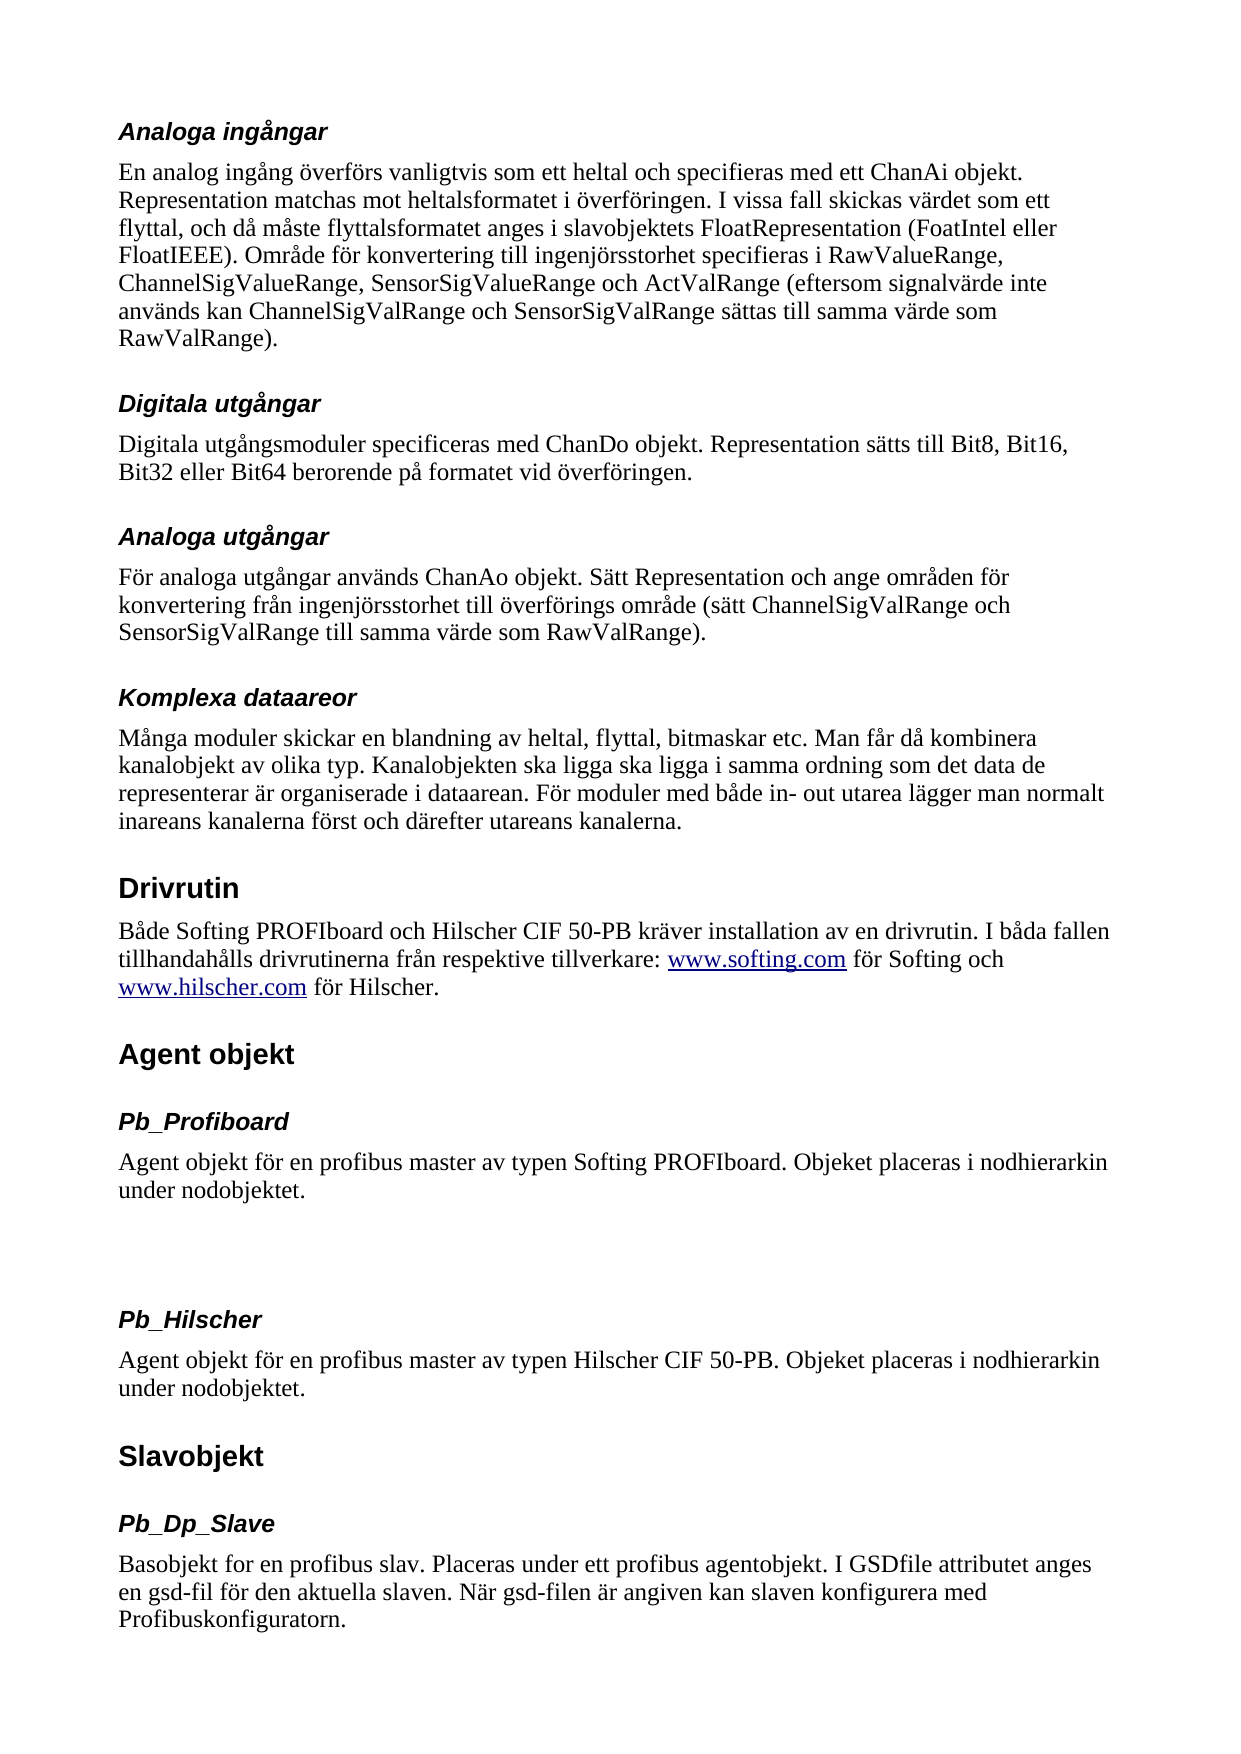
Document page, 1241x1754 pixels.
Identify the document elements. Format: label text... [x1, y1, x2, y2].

text Agent objekt för en profibus master av typen Softing PROFIboard. Objeket placeras i nodhierarkin under nodobjektet. [118, 1148, 1122, 1204]
subtitle Drivrutin [118, 872, 1122, 905]
subtitle Analoga utgångar [118, 523, 1122, 551]
text Digitala utgångsmoduler specificeras med ChanDo objekt. Representation sätts till Bit8, Bit16, Bit32 eller Bit64 berorende på formatet vid överföringen. [118, 430, 1122, 485]
subtitle Pb_Profiboard [118, 1108, 1122, 1136]
subtitle Analoga ingångar [118, 118, 1122, 146]
text Både Softing PROFIboard och Hilscher CIF 50-PB kräver installation av en drivrutin. I båda fallen tillhandahålls drivrutinerna från respektive tillverkare: www.softing.com för Softing och www.hilscher.com för Hilscher. [118, 917, 1122, 1001]
text En analog ingång överförs vanligtvis som ett heltal och specifieras med ett ChanAi objekt. Representation matchas mot heltalsformatet i överföringen. I vissa fall skickas värdet som ett flyttal, och då måste flyttalsformatet anges i slavobjektets FloatRepresentation (FoatIntel eller FloatIEEE). Område för konvertering till ingenjörsstorhet specifieras i RawValueRange, ChannelSigValueRange, SensorSigValueRange och ActValRange (eftersom signalvärde inte används kan ChannelSigValRange och SensorSigValRange sättas till samma värde som RawValRange). [118, 158, 1122, 352]
subtitle Komplexa dataareor [118, 684, 1122, 711]
subtitle Slavobjekt [118, 1439, 1122, 1472]
subtitle Agent objekt [118, 1038, 1122, 1071]
text Många moduler skickar en blandning av heltal, flyttal, bitmaskar etc. Man får då kombinera kanalobjekt av olika typ. Kanalobjekten ska ligga ska ligga i samma ordning som det data de representerar är organiserade i dataarean. För moduler med både in- out utarea lägger man normalt inareans kanalerna först och därefter utareans kanalerna. [118, 724, 1122, 835]
text Agent objekt för en profibus master av typen Hilscher CIF 50-PB. Objeket placeras i nodhierarkin under nodobjektet. [118, 1347, 1122, 1402]
subtitle Pb_Hilscher [118, 1306, 1122, 1334]
text Basobjekt for en profibus slav. Placeras under ett profibus agentobjekt. I GSDfile attributet anges en gsd-fil för den aktuella slaven. När gsd-filen är angiven kan slaven konfigurera med Profibuskonfiguratorn. [118, 1550, 1122, 1633]
subtitle Digitala utgångar [118, 390, 1122, 417]
text För analoga utgångar används ChanAo objekt. Sätt Representation och ange områden för konvertering från ingenjörsstorhet till överförings område (sätt ChannelSigValRange och SensorSigValRange till samma värde som RawValRange). [118, 563, 1122, 646]
subtitle Pb_Dp_Slave [118, 1510, 1122, 1537]
